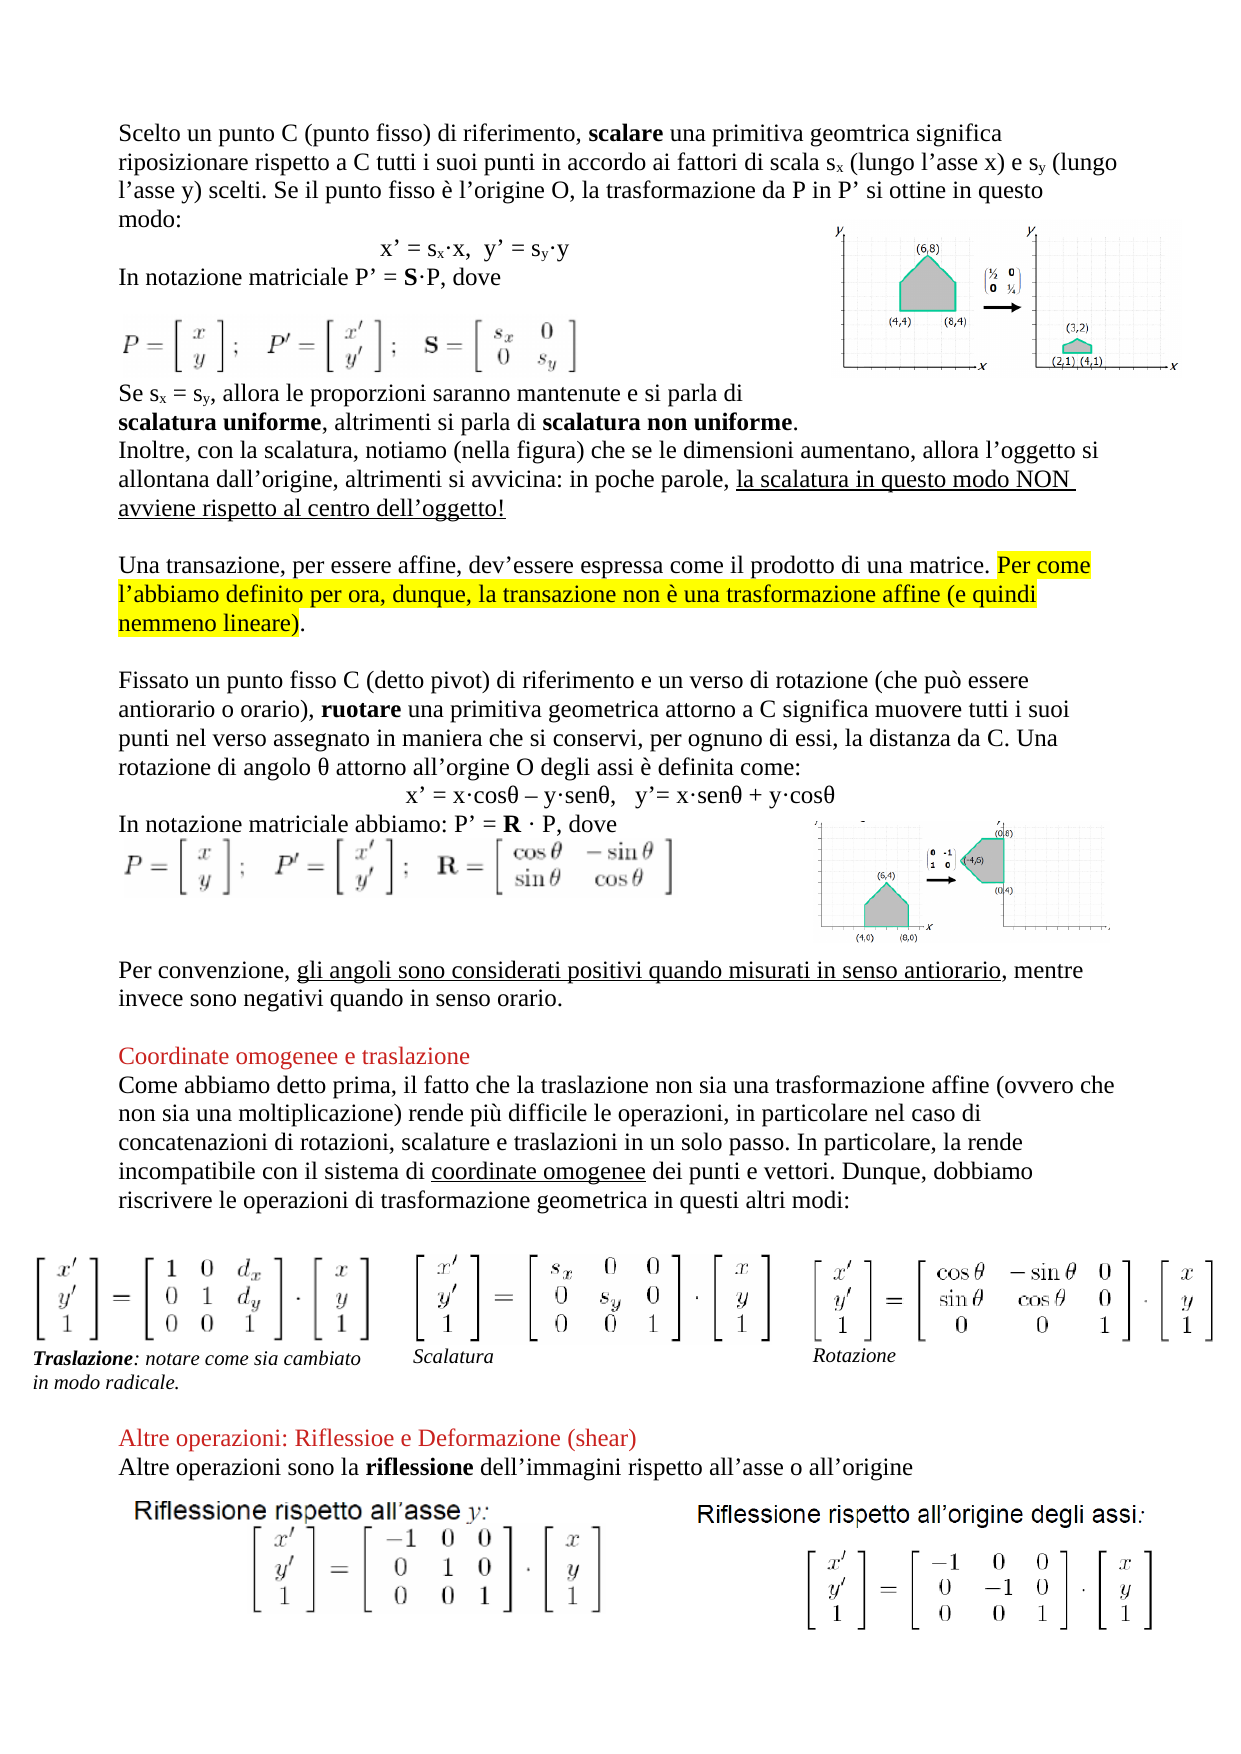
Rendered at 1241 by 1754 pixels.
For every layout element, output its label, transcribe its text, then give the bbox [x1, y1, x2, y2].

picture [695, 1505, 1160, 1634]
text x’ = x·cosθ – y·senθ, y’= x·senθ + y·cosθ [118, 781, 1122, 809]
text Altre operazioni sono la riflessione dell’immagini rispetto all’asse o all’origine [118, 1452, 1122, 1480]
text Scalatura [413, 1345, 772, 1368]
text In notazione matriciale P’ = S·P, dove [118, 262, 830, 291]
text Inoltre, con la scalatura, notiamo (nella figura) che se le dimensioni aumentano, allora l’oggetto si allontana dall’origine, altrimenti si avvicina: in poche parole, la scalatura in questo modo NON avviene rispetto al centro dell’oggetto! [118, 436, 1122, 522]
text Per convenzione, gli angoli sono considerati positivi quando misurati in senso antiorario, mentre invece sono negativi quando in senso orario. [118, 955, 1122, 1012]
text In notazione matriciale abbiamo: P’ = R · P, dove [118, 809, 1122, 838]
picture [812, 1256, 1215, 1344]
picture [124, 838, 679, 898]
picture [123, 314, 578, 378]
picture [830, 219, 1184, 381]
text modo: [118, 204, 1122, 233]
text Altre operazioni: Riflessioe e Deformazione (shear) [118, 1423, 1122, 1452]
picture [811, 821, 1110, 943]
picture [134, 1501, 607, 1614]
text Scelto un punto C (punto fisso) di riferimento, scalare una primitiva geomtrica significa riposizionare rispetto a C tutti i suoi punti in accordo ai fattori di scala sx (lungo l’asse x) e sy (lungo l’asse y) scelti. Se il punto fisso è l’origine O, la trasformazione da P in P’ si ottine in questo [118, 118, 1122, 204]
picture [32, 1255, 374, 1346]
text Rotazione [813, 1344, 1215, 1367]
text Una transazione, per essere affine, dev’essere espressa come il prodotto di una matrice. Per come l’abbiamo definito per ora, dunque, la transazione non è una trasformazione affine (e quindi nemmeno lineare). [118, 551, 1122, 637]
picture [412, 1254, 773, 1345]
text Coordinate omogenee e traslazione [118, 1041, 1122, 1070]
text x’ = sx·x, y’ = sy·y [118, 233, 830, 262]
text Se sx = sy, allora le proporzioni saranno mantenute e si parla di scalatura uniforme, altrimenti si parla di scalatura non uniforme. [118, 291, 1122, 436]
text Traslazione: notare come sia cambiato in modo radicale. [32, 1346, 373, 1394]
text Come abbiamo detto prima, il fatto che la traslazione non sia una trasformazione affine (ovvero che non sia una moltiplicazione) rende più difficile le operazioni, in particolare nel caso di concatenazioni di rotazioni, scalature e traslazioni in un solo passo. In particolare, la rende incompatibile con il sistema di coordinate omogenee dei punti e vettori. Dunque, dobbiamo riscrivere le operazioni di trasformazione geometrica in questi altri modi: [118, 1070, 1122, 1213]
text Fissato un punto fisso C (detto pivot) di riferimento e un verso di rotazione (che può essere antiorario o orario), ruotare una primitiva geometrica attorno a C significa muovere tutti i suoi punti nel verso assegnato in maniera che si conservi, per ognuno di essi, la distanza da C. Una rotazione di angolo θ attorno all’orgine O degli assi è definita come: [118, 666, 1122, 781]
